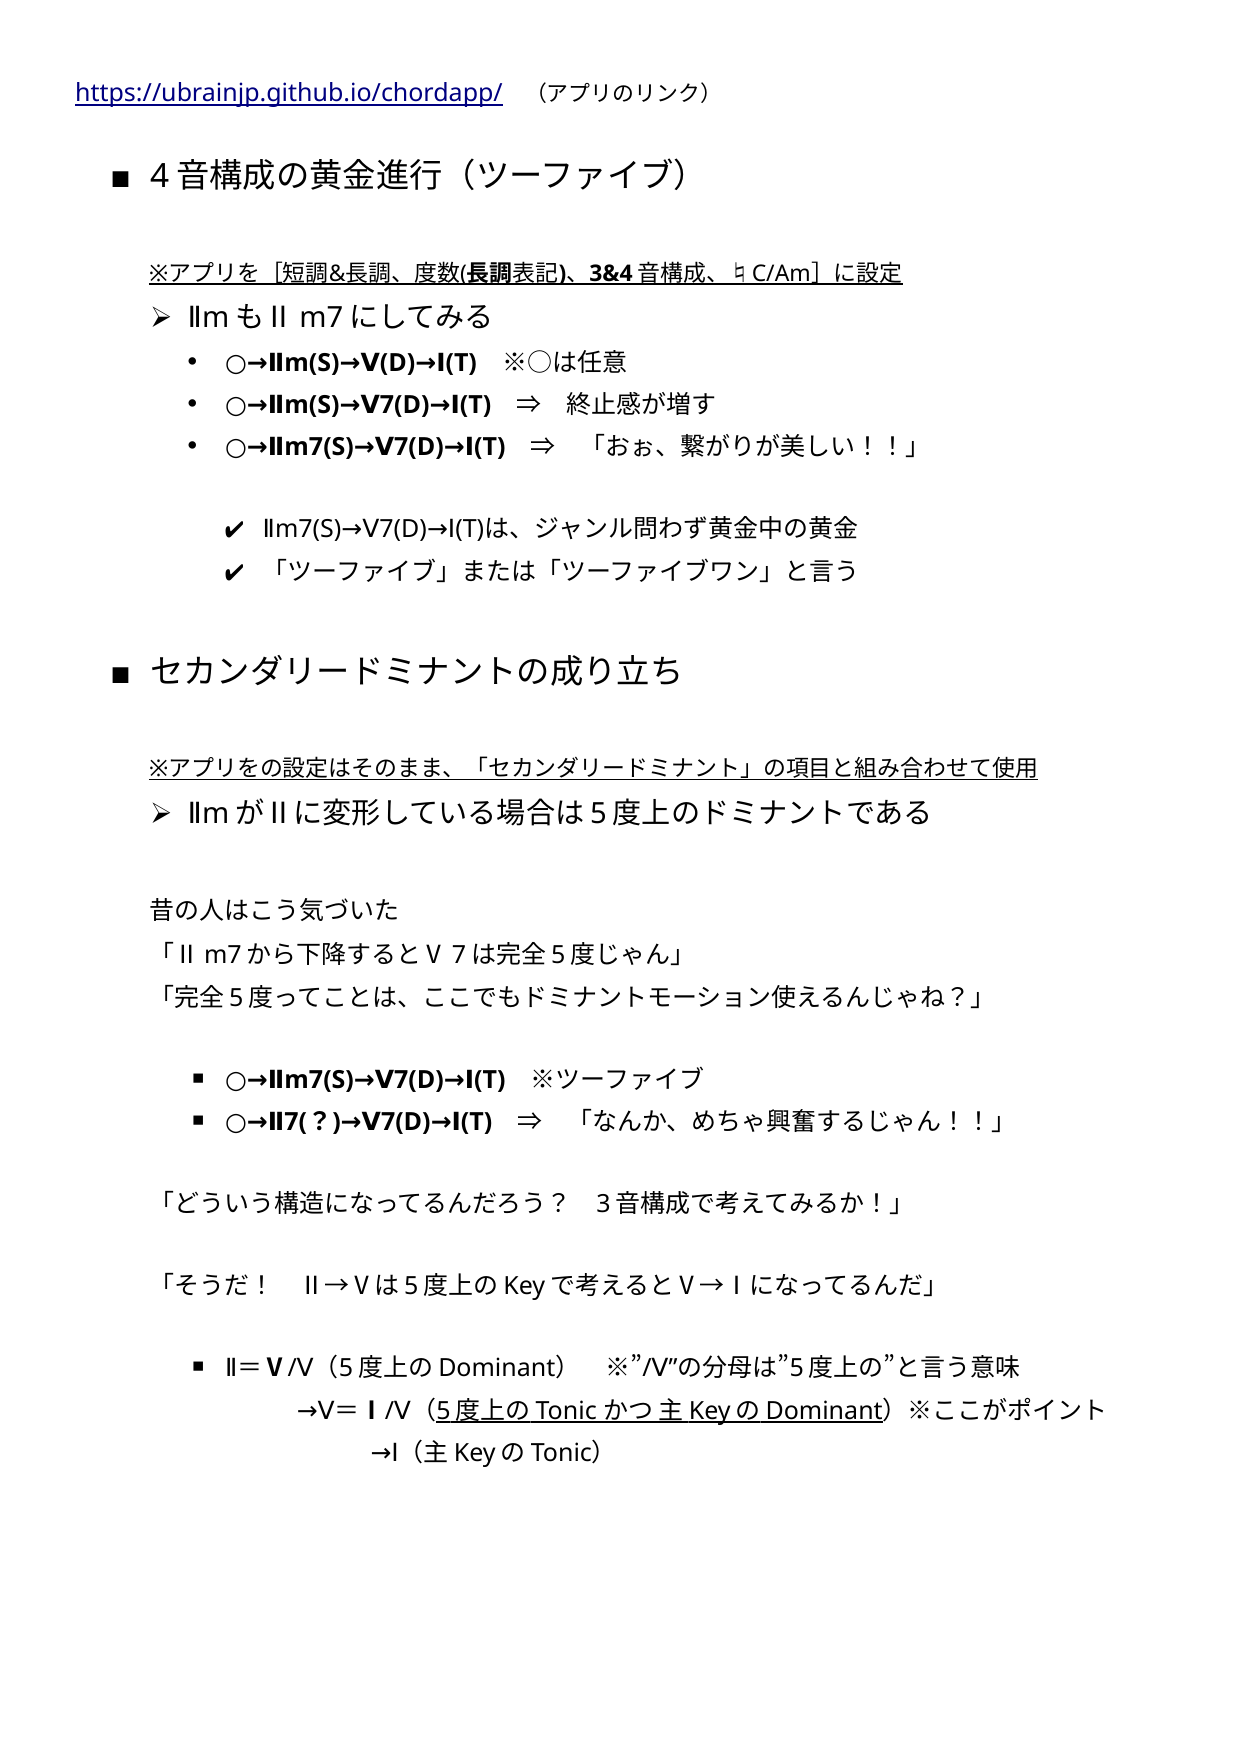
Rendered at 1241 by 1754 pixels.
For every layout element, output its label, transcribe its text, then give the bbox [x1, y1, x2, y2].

list ⅡmがⅡに変形している場合は5度上のドミナントである [150, 789, 1165, 832]
text 昔の人はこう気づいた [75, 883, 1165, 929]
list Ⅱ＝Ⅴ/Ⅴ（5度上のDominant） ※”/Ⅴ”の分母は”5度上の”と言う意味 [187, 1348, 1165, 1384]
list ○→Ⅱ7(？)→Ⅴ7(D)→Ⅰ(T) ⇒ 「なんか、めちゃ興奮するじゃん！！」 [187, 1101, 1165, 1138]
text 「そうだ！ Ⅱ→Ⅴは5度上のKeyで考えるとⅤ→Ⅰになってるんだ」 [75, 1266, 1165, 1302]
list ○→Ⅱm(S)→Ⅴ7(D)→Ⅰ(T) ⇒ 終止感が増す [187, 384, 1165, 421]
text https://ubrainjp.github.io/chordapp/ （アプリのリンク） [75, 75, 1165, 109]
list セカンダリードミナントの成り立ち [112, 645, 1165, 693]
list ○→Ⅱm7(S)→Ⅴ7(D)→Ⅰ(T) ※ツーファイブ [187, 1059, 1165, 1095]
text 「どういう構造になってるんだろう？ 3音構成で考えてみるか！」 [75, 1183, 1165, 1220]
list Ⅱm7(S)→Ⅴ7(D)→Ⅰ(T)は、ジャンル問わず黄金中の黄金 [225, 509, 1165, 545]
list 「ツーファイブ」または「ツーファイブワン」と言う [225, 551, 1165, 587]
text →Ⅰ（主KeyのTonic） [75, 1432, 1165, 1468]
text ※アプリを［短調&長調、度数(長調表記)、3&4音構成、♮C/Am］に設定 [149, 255, 1165, 288]
text 「Ⅱm7から下降するとⅤ7は完全5度じゃん」 [75, 935, 1165, 971]
text 「完全5度ってことは、ここでもドミナントモーション使えるんじゃね？」 [75, 977, 1165, 1013]
list 4音構成の黄金進行（ツーファイブ） [112, 149, 1165, 197]
list ○→Ⅱm7(S)→Ⅴ7(D)→Ⅰ(T) ⇒ 「おぉ、繋がりが美しい！！」 [187, 427, 1165, 463]
text ※アプリをの設定はそのまま、「セカンダリードミナント」の項目と組み合わせて使用 [149, 750, 1165, 783]
list ⅡmもⅡm7にしてみる [150, 294, 1165, 336]
text →Ⅴ＝Ⅰ/Ⅴ（5度上のTonic かつ 主KeyのDominant）※ここがポイント [75, 1390, 1165, 1426]
list ○→Ⅱm(S)→Ⅴ(D)→Ⅰ(T) ※○は任意 [187, 342, 1165, 379]
